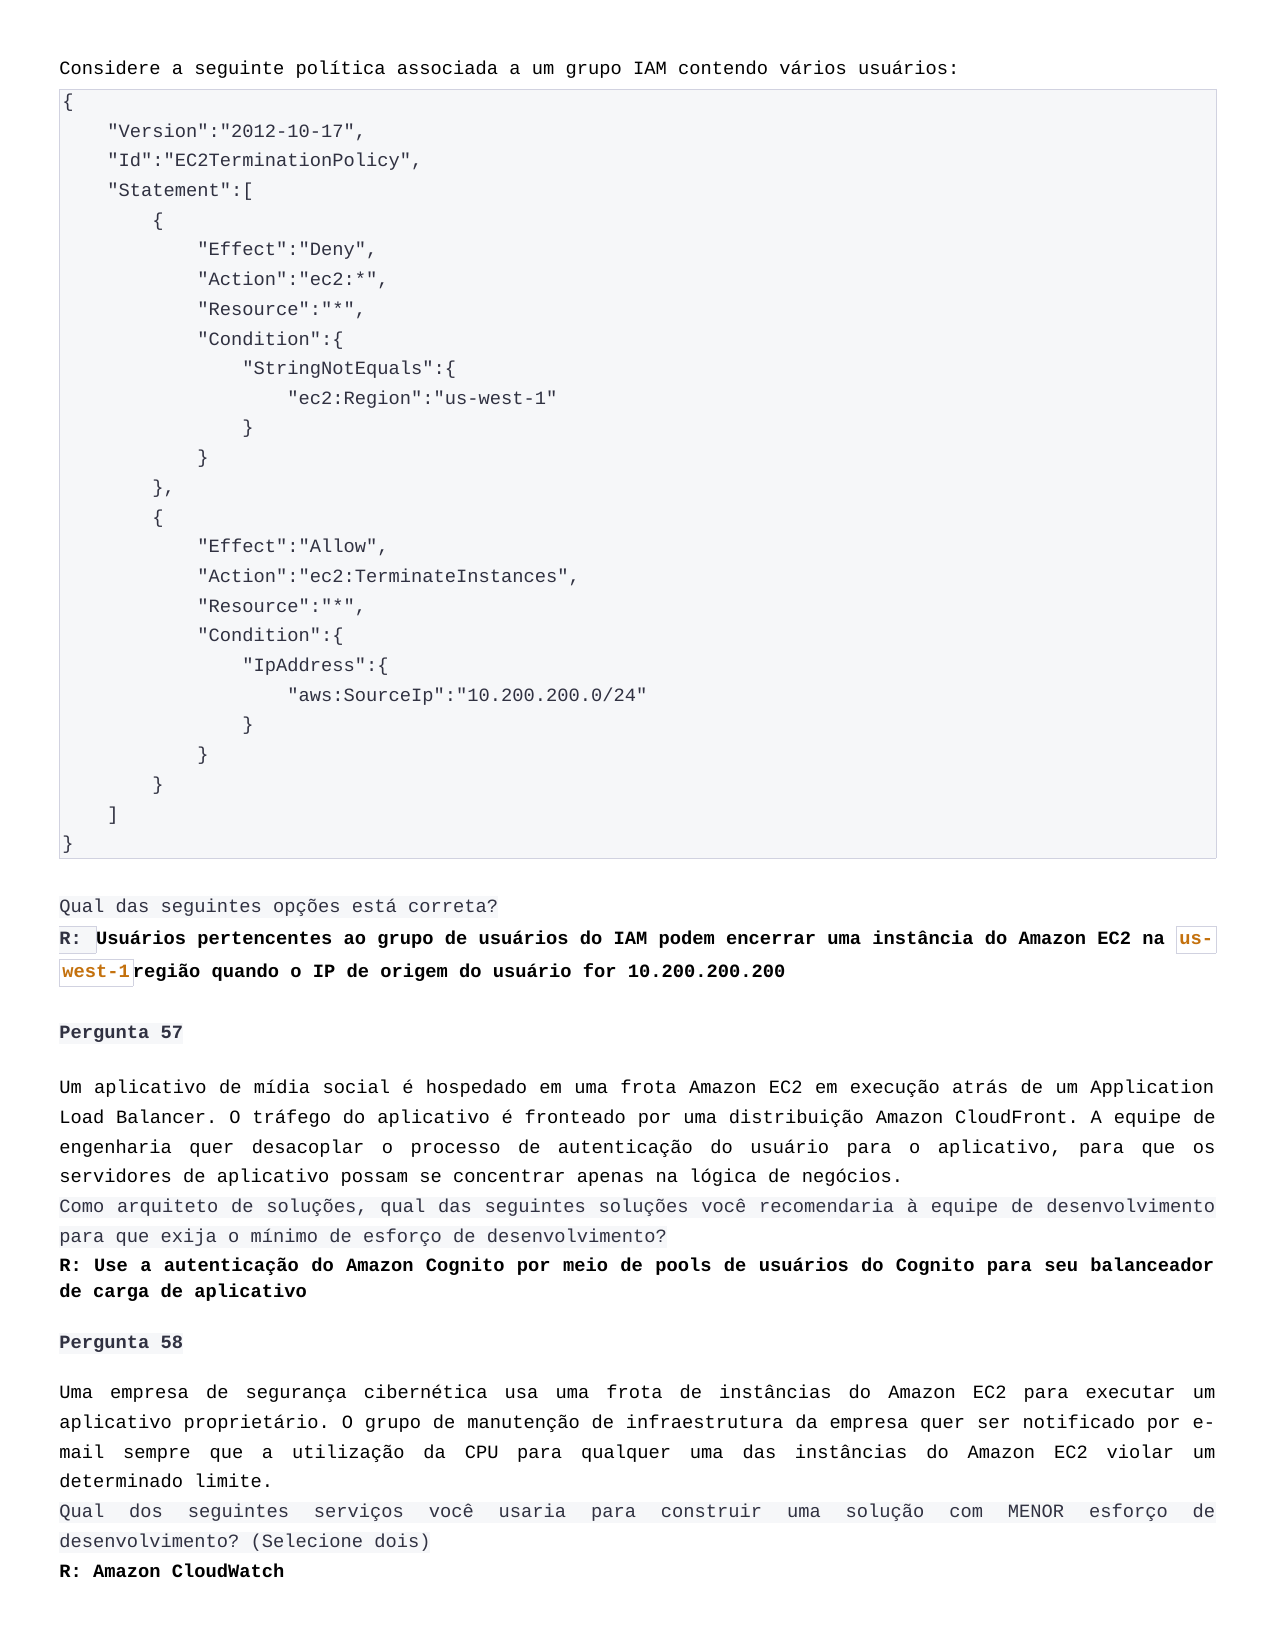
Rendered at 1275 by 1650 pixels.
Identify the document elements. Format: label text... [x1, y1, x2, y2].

text } [60, 772, 1216, 796]
text "Condition":{ [60, 623, 1216, 647]
text "Id":"EC2TerminationPolicy", [60, 148, 1216, 172]
text Como arquiteto de soluções, qual das seguintes soluções você recomendaria à equipe de desenvolvimento para que exija o mínimo de esforço de desenvolvimento? [59, 1197, 1216, 1248]
text } [60, 742, 1216, 766]
text { [60, 207, 1216, 232]
text Considere a seguinte política associada a um grupo IAM contendo vários usuários: [59, 59, 1216, 80]
text "Version":"2012-10-17", [60, 118, 1216, 143]
text Qual dos seguintes serviços você usaria para construir uma solução com MENOR esforço de desenvolvimento? (Selecione dois) [59, 1502, 1216, 1553]
text } [60, 415, 1216, 439]
text { [60, 90, 1216, 113]
text Pergunta 58 [59, 1332, 1216, 1354]
text "Action":"ec2:TerminateInstances", [60, 564, 1216, 588]
text } [60, 712, 1216, 736]
text "ec2:Region":"us-west-1" [60, 386, 1216, 410]
text } [60, 831, 1216, 858]
text "Effect":"Deny", [60, 237, 1216, 261]
text "aws:SourceIp":"10.200.200.0/24" [60, 682, 1216, 707]
text ] [60, 801, 1216, 826]
text "StringNotEquals":{ [60, 356, 1216, 380]
text "Statement":[ [60, 178, 1216, 202]
text Um aplicativo de mídia social é hospedado em uma frota Amazon EC2 em execução atrás de um Application Load Balancer. O tráfego do aplicativo é fronteado por uma distribuição Amazon CloudFront. A equipe de engenharia quer desacoplar o processo de autenticação do usuário para o aplicativo, para que os servidores de aplicativo possam se concentrar apenas na lógica de negócios. [59, 1078, 1216, 1188]
text Pergunta 57 [59, 1023, 1216, 1044]
text "Condition":{ [60, 326, 1216, 351]
text R: Amazon CloudWatch [59, 1561, 1216, 1583]
text }, [60, 475, 1216, 499]
text R: Use a autenticação do Amazon Cognito por meio de pools de usuários do Cognito para seu balanceador de carga de aplicativo [59, 1256, 1216, 1303]
text { [60, 504, 1216, 529]
text "Effect":"Allow", [60, 534, 1216, 558]
text "IpAddress":{ [60, 653, 1216, 677]
text R: Usuários pertencentes ao grupo de usuários do IAM podem encerrar uma instância do Amazon EC2 na us-west-1região quando o IP de origem do usuário for 10.200.200.200 [59, 926, 1216, 986]
text "Resource":"*", [60, 593, 1216, 618]
text "Resource":"*", [60, 297, 1216, 321]
text Uma empresa de segurança cibernética usa uma frota de instâncias do Amazon EC2 para executar um aplicativo proprietário. O grupo de manutenção de infraestrutura da empresa quer ser notificado por e-mail sempre que a utilização da CPU para qualquer uma das instâncias do Amazon EC2 violar um determinado limite. [59, 1383, 1216, 1493]
text } [60, 445, 1216, 469]
text Qual das seguintes opções está correta? [59, 896, 1216, 918]
text "Action":"ec2:*", [60, 267, 1216, 291]
